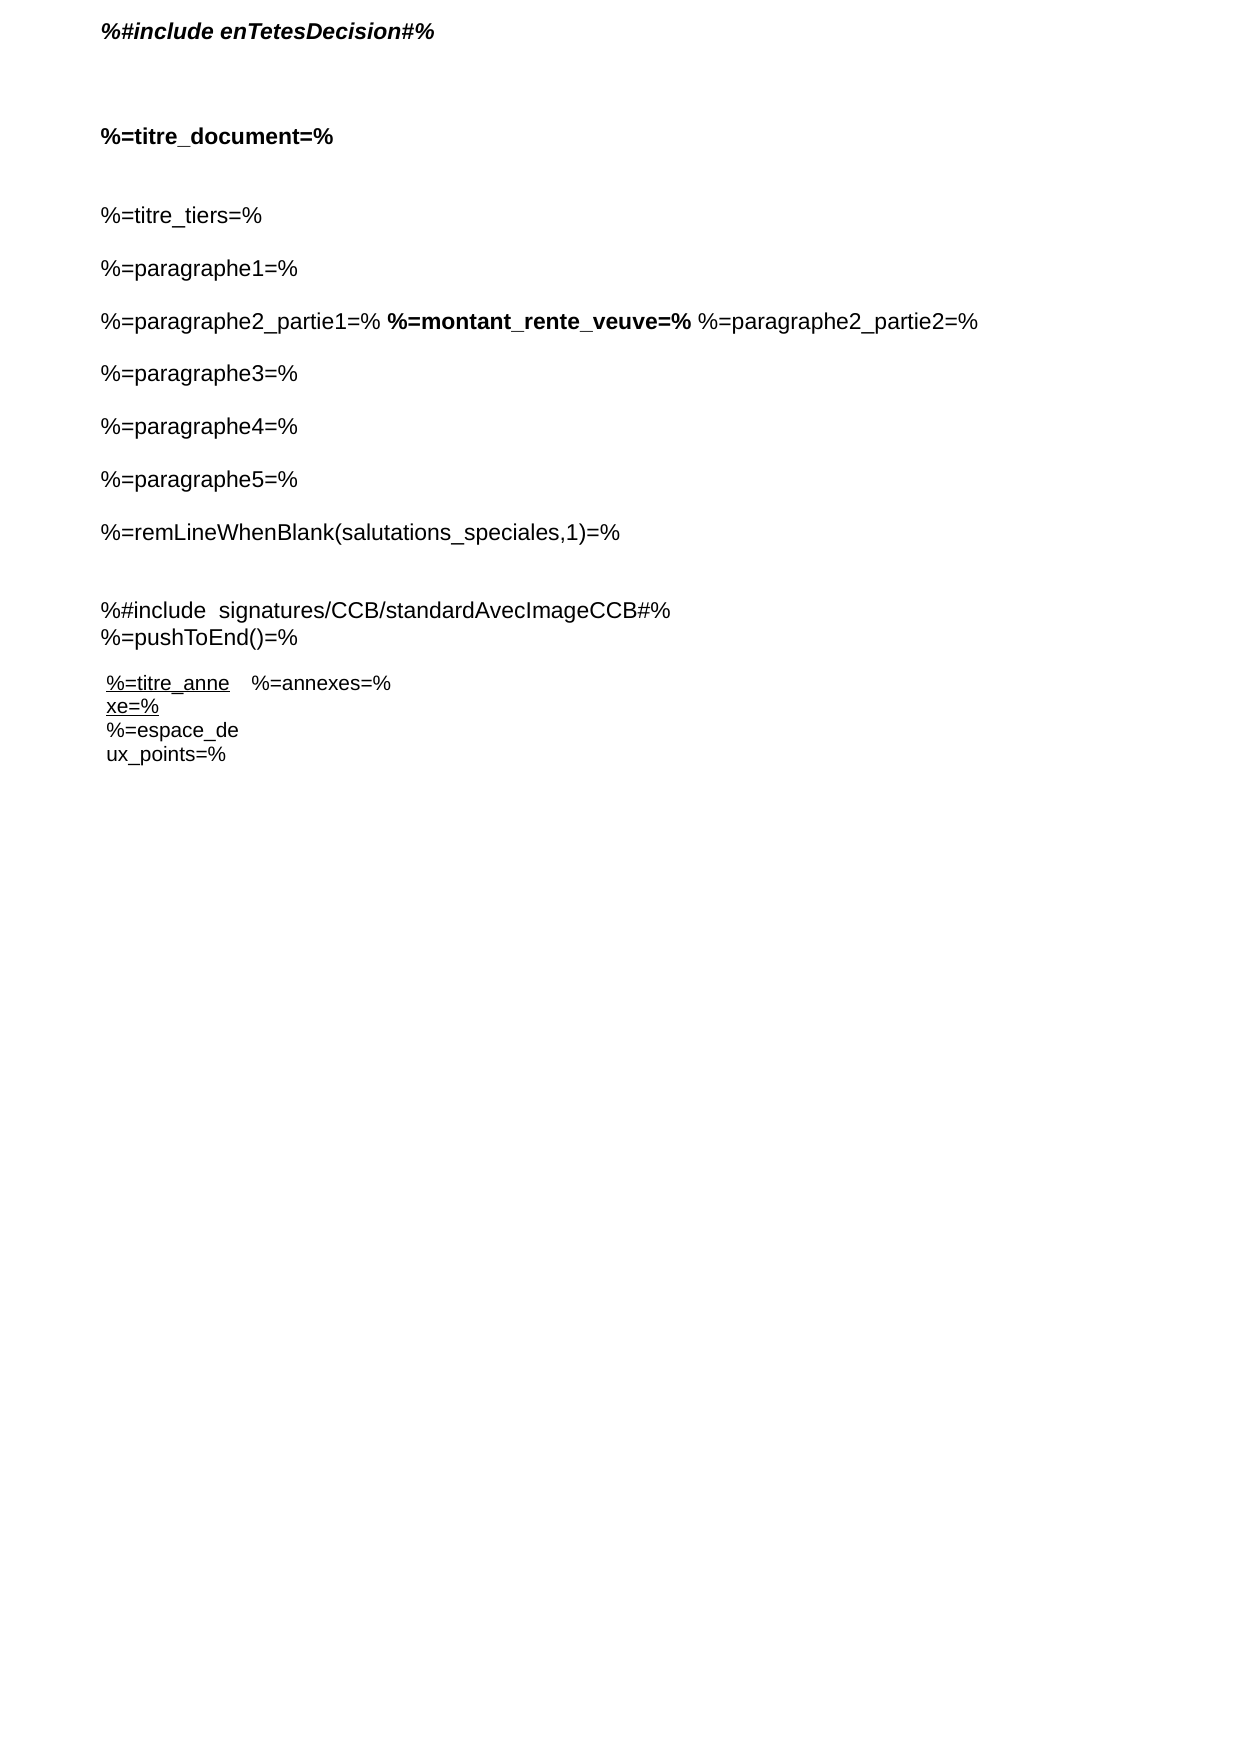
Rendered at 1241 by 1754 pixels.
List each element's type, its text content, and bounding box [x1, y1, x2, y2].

text %=titre_document=% [100, 123, 1122, 149]
table_header %=annexes=% [245, 665, 1122, 772]
text %=paragraphe3=% [100, 360, 1122, 387]
text %=remLineWhenBlank(salutations_speciales,1)=% [100, 518, 1122, 545]
text %#include signatures/CCB/standardAvecImageCCB#% [100, 597, 1122, 624]
text %=paragraphe2_partie1=% %=montant_rente_veuve=% %=paragraphe2_partie2=% [100, 308, 1122, 334]
text %=paragraphe5=% [100, 466, 1122, 492]
text %=paragraphe4=% [100, 413, 1122, 439]
text %=titre_tiers=% [100, 202, 1122, 228]
text %#include enTetesDecision#% [100, 18, 1122, 44]
text %=paragraphe1=% [100, 255, 1122, 281]
text %=pushToEnd()=% [100, 624, 1122, 650]
table_header %=titre_annexe=%%=espace_deux_points=% [100, 665, 245, 772]
